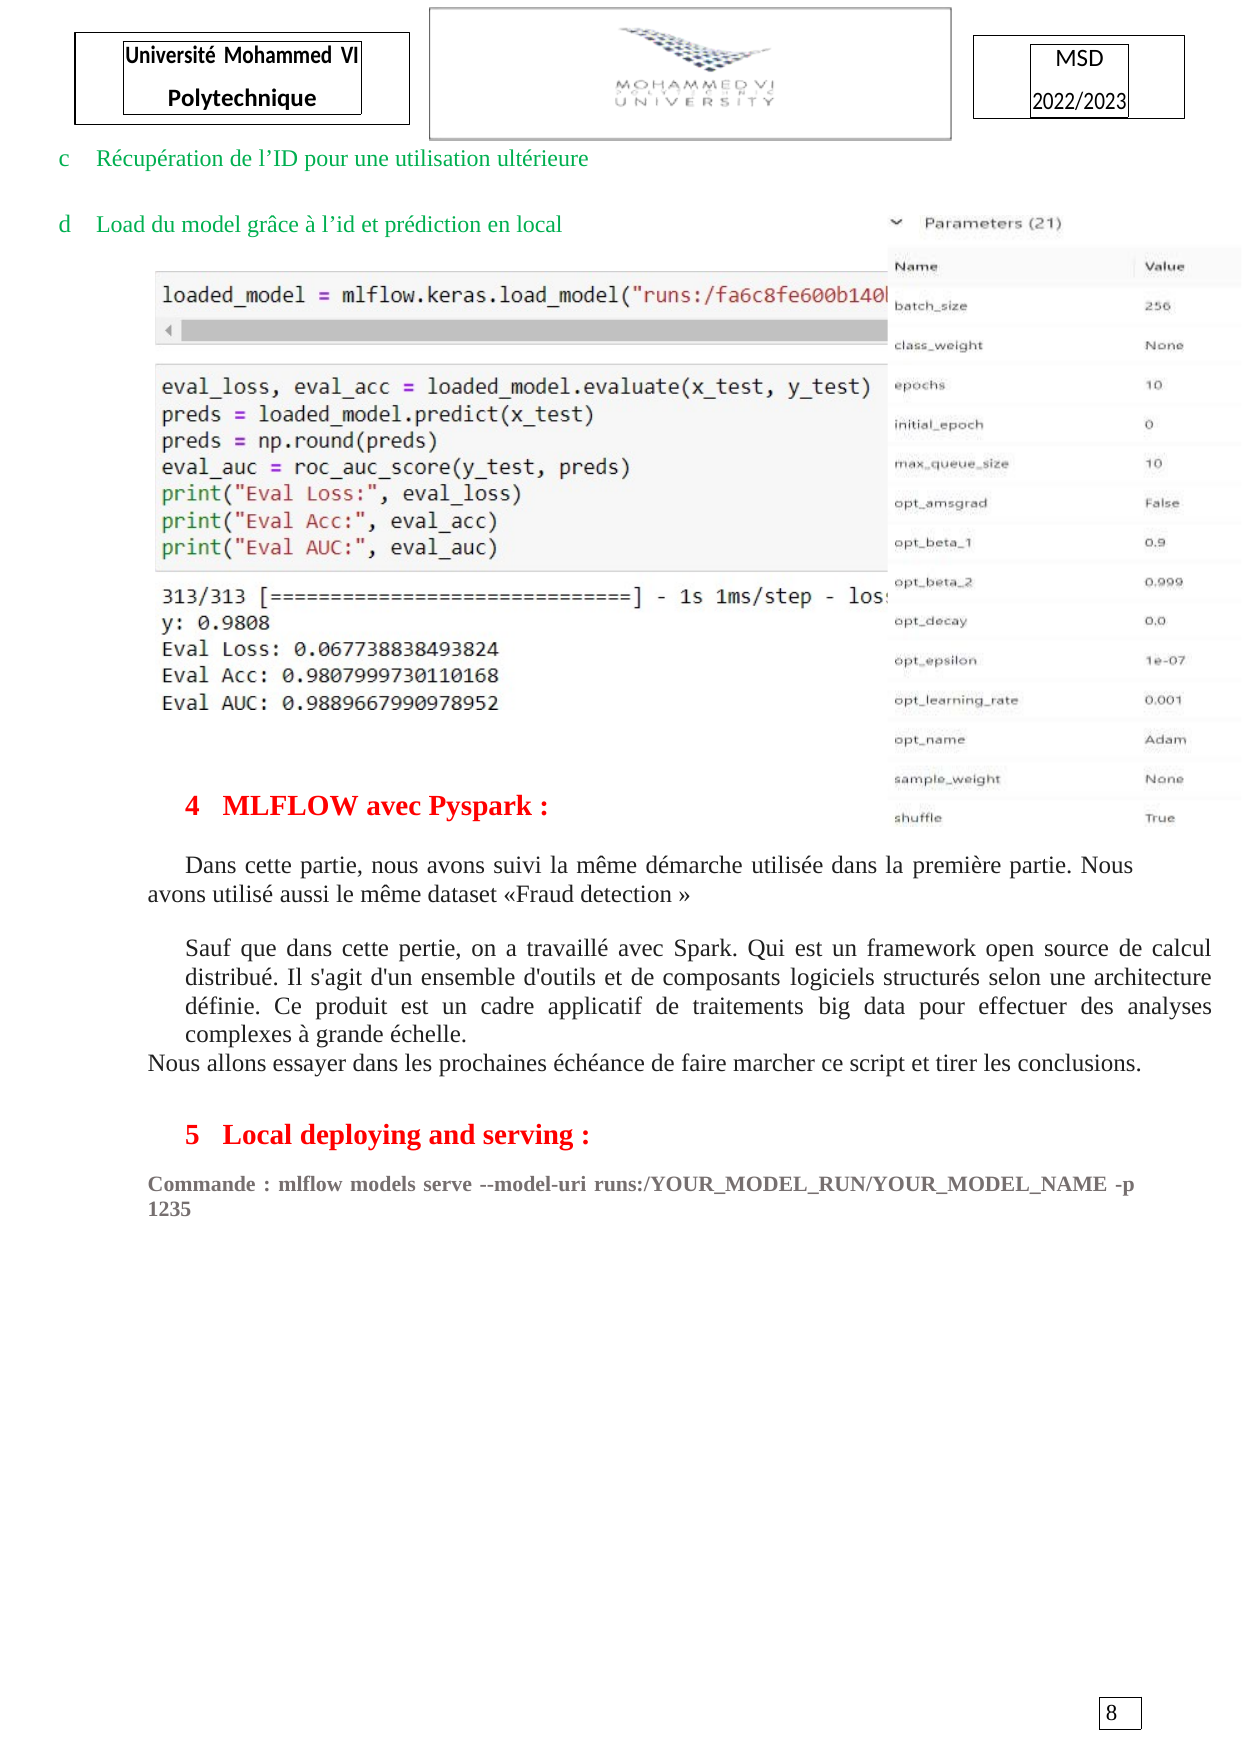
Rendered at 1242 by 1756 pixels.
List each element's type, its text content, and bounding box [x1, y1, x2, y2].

text Sauf que dans cette pertie, on a travaillé avec Spark. Qui est un framework open source de calcul distribué. Il s'agit d'un ensemble d'outils et de composants logiciels structurés selon une architecture définie. Ce produit est un cadre applicatif de traitements big data pour effectuer des analyses complexes à grande échelle. [185, 933, 1212, 1048]
subtitle MLFLOW avec Pyspark : [185, 788, 887, 821]
subtitle Local deploying and serving : [185, 1117, 1212, 1150]
list Récupération de l’ID pour une utilisation ultérieure [58, 143, 1212, 172]
text Dans cette partie, nous avons suivi la même démarche utilisée dans la première partie. Nous avons utilisé aussi le même dataset «Fraud detection » [147, 851, 1143, 908]
text Nous allons essayer dans les prochaines échéance de faire marcher ce script et tirer les conclusions. [147, 1048, 1212, 1077]
text Commande : mlflow models serve --model-uri runs:/YOUR_MODEL_RUN/YOUR_MODEL_NAME -p 1235 [147, 1171, 1136, 1221]
list Load du model grâce à l’id et prédiction en local [58, 209, 1212, 238]
